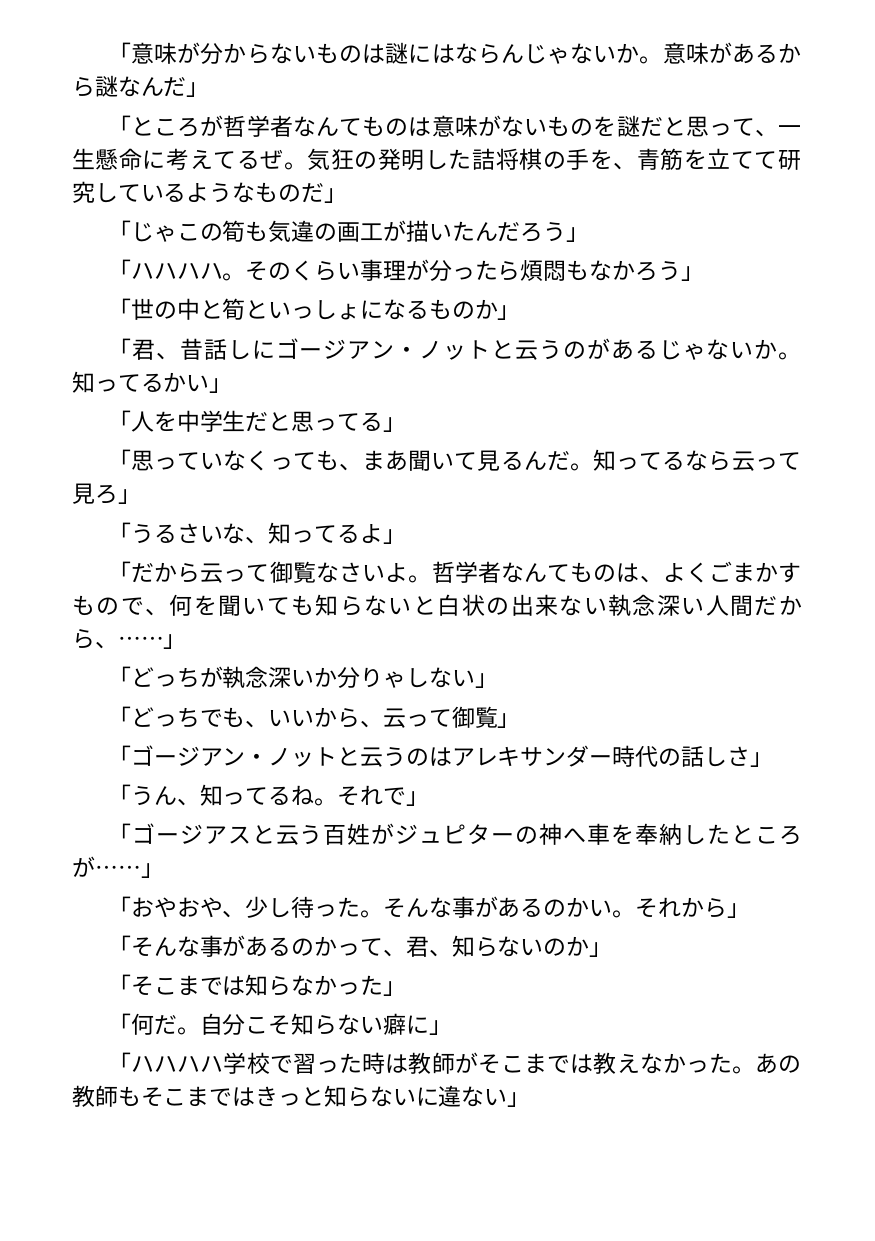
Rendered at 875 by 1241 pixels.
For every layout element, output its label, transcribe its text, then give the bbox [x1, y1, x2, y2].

text 「ハハハハ学校で習った時は教師がそこまでは教えなかった。あの教師もそこまではきっと知らないに違ない」 [72, 1046, 802, 1112]
text 「だから云って御覧なさいよ。哲学者なんてものは、よくごまかすもので、何を聞いても知らないと白状の出来ない執念深い人間だから、……」 [72, 555, 802, 654]
text 「ゴージアン・ノットと云うのはアレキサンダー時代の話しさ」 [72, 739, 802, 772]
text 「君、昔話しにゴージアン・ノットと云うのがあるじゃないか。知ってるかい」 [72, 332, 802, 398]
text 「どっちが執念深いか分りゃしない」 [72, 660, 802, 693]
text 「ハハハハ。そのくらい事理が分ったら煩悶もなかろう」 [72, 253, 802, 286]
text 「意味が分からないものは謎にはならんじゃないか。意味があるから謎なんだ」 [72, 36, 802, 102]
text 「人を中学生だと思ってる」 [72, 404, 802, 437]
text 「ところが哲学者なんてものは意味がないものを謎だと思って、一生懸命に考えてるぜ。気狂の発明した詰将棋の手を、青筋を立てて研究しているようなものだ」 [72, 108, 802, 208]
text 「そこまでは知らなかった」 [72, 968, 802, 1001]
text 「どっちでも、いいから、云って御覧」 [72, 699, 802, 733]
text 「ゴージアスと云う百姓がジュピターの神へ車を奉納したところが……」 [72, 817, 802, 883]
text 「世の中と筍といっしょになるものか」 [72, 292, 802, 326]
text 「そんな事があるのかって、君、知らないのか」 [72, 928, 802, 962]
text 「うるさいな、知ってるよ」 [72, 516, 802, 549]
text 「じゃこの筍も気違の画工が描いたんだろう」 [72, 214, 802, 247]
text 「おやおや、少し待った。そんな事があるのかい。それから」 [72, 889, 802, 923]
text 「うん、知ってるね。それで」 [72, 778, 802, 811]
text 「思っていなくっても、まあ聞いて見るんだ。知ってるなら云って見ろ」 [72, 443, 802, 509]
text 「何だ。自分こそ知らない癖に」 [72, 1007, 802, 1040]
